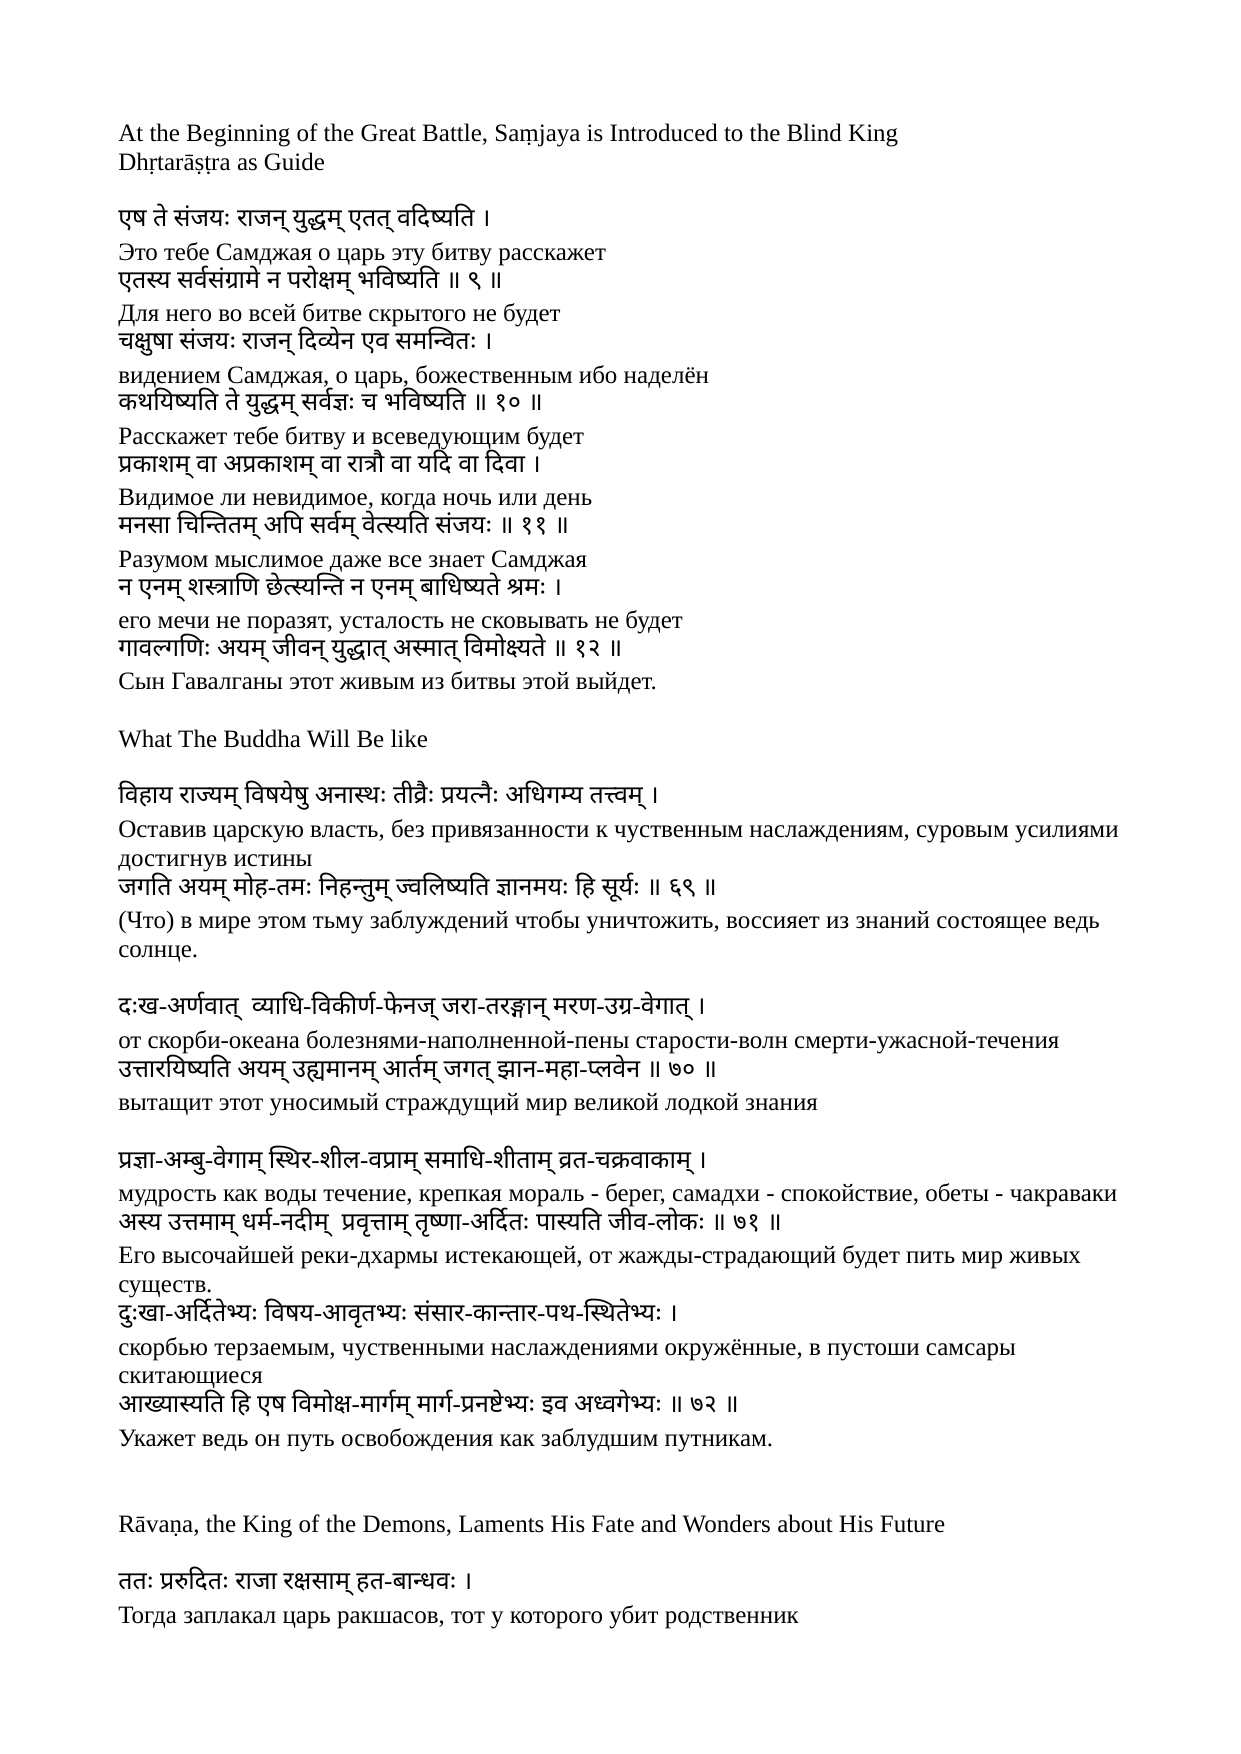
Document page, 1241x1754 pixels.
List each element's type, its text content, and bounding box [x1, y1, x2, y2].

text दःख-अर्णवात् व्याधि-विकीर्ण-फेनज् जरा-तरङ्गान् मरण-उग्र-वेगात् । [118, 991, 1122, 1025]
text (Что) в мире этом тьму заблуждений чтобы уничтожить, воссияет из знаний состоящее ведь солнце. [118, 905, 1122, 963]
text Тогда заплакал царь ракшасов, тот у которого убит родственник [118, 1600, 1122, 1629]
text Его высочайшей реки-дхармы истекающей, от жажды-страдающий будет пить мир живых существ. [118, 1241, 1122, 1298]
text скорбью терзаемым, чуственными наслаждениями окружённые, в пустоши самсары скитающиеся [118, 1332, 1122, 1389]
text विहाय राज्यम् विषयेषु अनास्थः तीव्रैः प्रयत्नैः अधिगम्य तत्त्वम् । [118, 781, 1122, 814]
text Разумом мыслимое даже все знает Самджая [118, 544, 1122, 572]
text उत्तारयिष्यति अयम् उह्यमानम् आर्तम् जगत् झान-महा-प्लवेन ॥ ७० ॥ [118, 1054, 1122, 1087]
text At the Beginning of the Great Battle, Saṃjaya is Introduced to the Blind King [118, 118, 1122, 147]
text Сын Гавалганы этот живым из битвы этой выйдет. [118, 666, 1122, 695]
text Rāvaṇa, the King of the Demons, Laments His Fate and Wonders about His Future [118, 1509, 1122, 1538]
text Для него во всей битве скрытого не будет [118, 298, 1122, 327]
text दुःखा-अर्दितेभ्यः विषय-आवृतभ्यः संसार-कान्तार-पथ-स्थितेभ्यः । [118, 1298, 1122, 1332]
text Это тебе Самджая о царь эту битву расскажет [118, 237, 1122, 266]
text गावल्गणिः अयम् जीवन् युद्धात् अस्मात् विमोक्ष्यते ॥ १२ ॥ [118, 634, 1122, 666]
text видением Самджая, о царь, божественным ибо наделён [118, 360, 1122, 388]
text Укажет ведь он путь освобождения как заблудшим путникам. [118, 1423, 1122, 1451]
text एतस्य सर्वसंग्रामे न परोक्षम् भविष्यति ॥ ९ ॥ [118, 266, 1122, 298]
text मनसा चिन्तितम् अपि सर्वम् वेत्स्यति संजयः ॥ ११ ॥ [118, 511, 1122, 544]
text चक्षुषा संजयः राजन् दिव्येन एव समन्वितः । [118, 327, 1122, 360]
text एष ते संजयः राजन् युद्धम् एतत् वदिष्यति । [118, 204, 1122, 237]
text Видимое ли невидимое, когда ночь или день [118, 482, 1122, 511]
text न एनम् शस्त्राणि छेत्स्यन्ति न एनम् बाधिष्यते श्रमः । [118, 572, 1122, 605]
text What The Buddha Will Be like [118, 724, 1122, 753]
text आख्यास्यति हि एष विमोक्ष-मार्गम् मार्ग-प्रनष्टेभ्यः इव अध्वगेभ्यः ॥ ७२ ॥ [118, 1389, 1122, 1423]
text ततः प्ररुदितः राजा रक्षसाम् हत-बान्धवः । [118, 1566, 1122, 1600]
text мудрость как воды течение, крепкая мораль - берег, самадхи - спокойствие, обеты - чакраваки [118, 1178, 1122, 1207]
text Оставив царскую власть, без привязанности к чуственным наслаждениям, суровым усилиями достигнув истины [118, 814, 1122, 872]
text प्रकाशम् वा अप्रकाशम् वा रात्रौ वा यदि वा दिवा । [118, 450, 1122, 482]
text अस्य उत्तमाम् धर्म-नदीम् प्रवृत्ताम् तृष्णा-अर्दितः पास्यति जीव-लोकः ॥ ७१ ॥ [118, 1207, 1122, 1241]
text प्रज्ञा-अम्बु-वेगाम् स्थिर-शील-वप्राम् समाधि-शीताम् व्रत-चक्रवाकाम् । [118, 1145, 1122, 1178]
text его мечи не поразят, усталость не сковывать не будет [118, 605, 1122, 634]
text от скорби-океана болезнями-наполненной-пены старости-волн смерти-ужасной-течения [118, 1025, 1122, 1054]
text Dhṛtarāṣṭra as Guide [118, 147, 1122, 176]
text कथयिष्यति ते युद्धम् सर्वज्ञः च भविष्यति ॥ १० ॥ [118, 388, 1122, 421]
text जगति अयम् मोह-तमः निहन्तुम् ज्वलिष्यति ज्ञानमयः हि सूर्यः ॥ ६९ ॥ [118, 872, 1122, 905]
text Расскажет тебе битву и всеведующим будет [118, 421, 1122, 450]
text вытащит этот уносимый страждущий мир великой лодкой знания [118, 1087, 1122, 1116]
